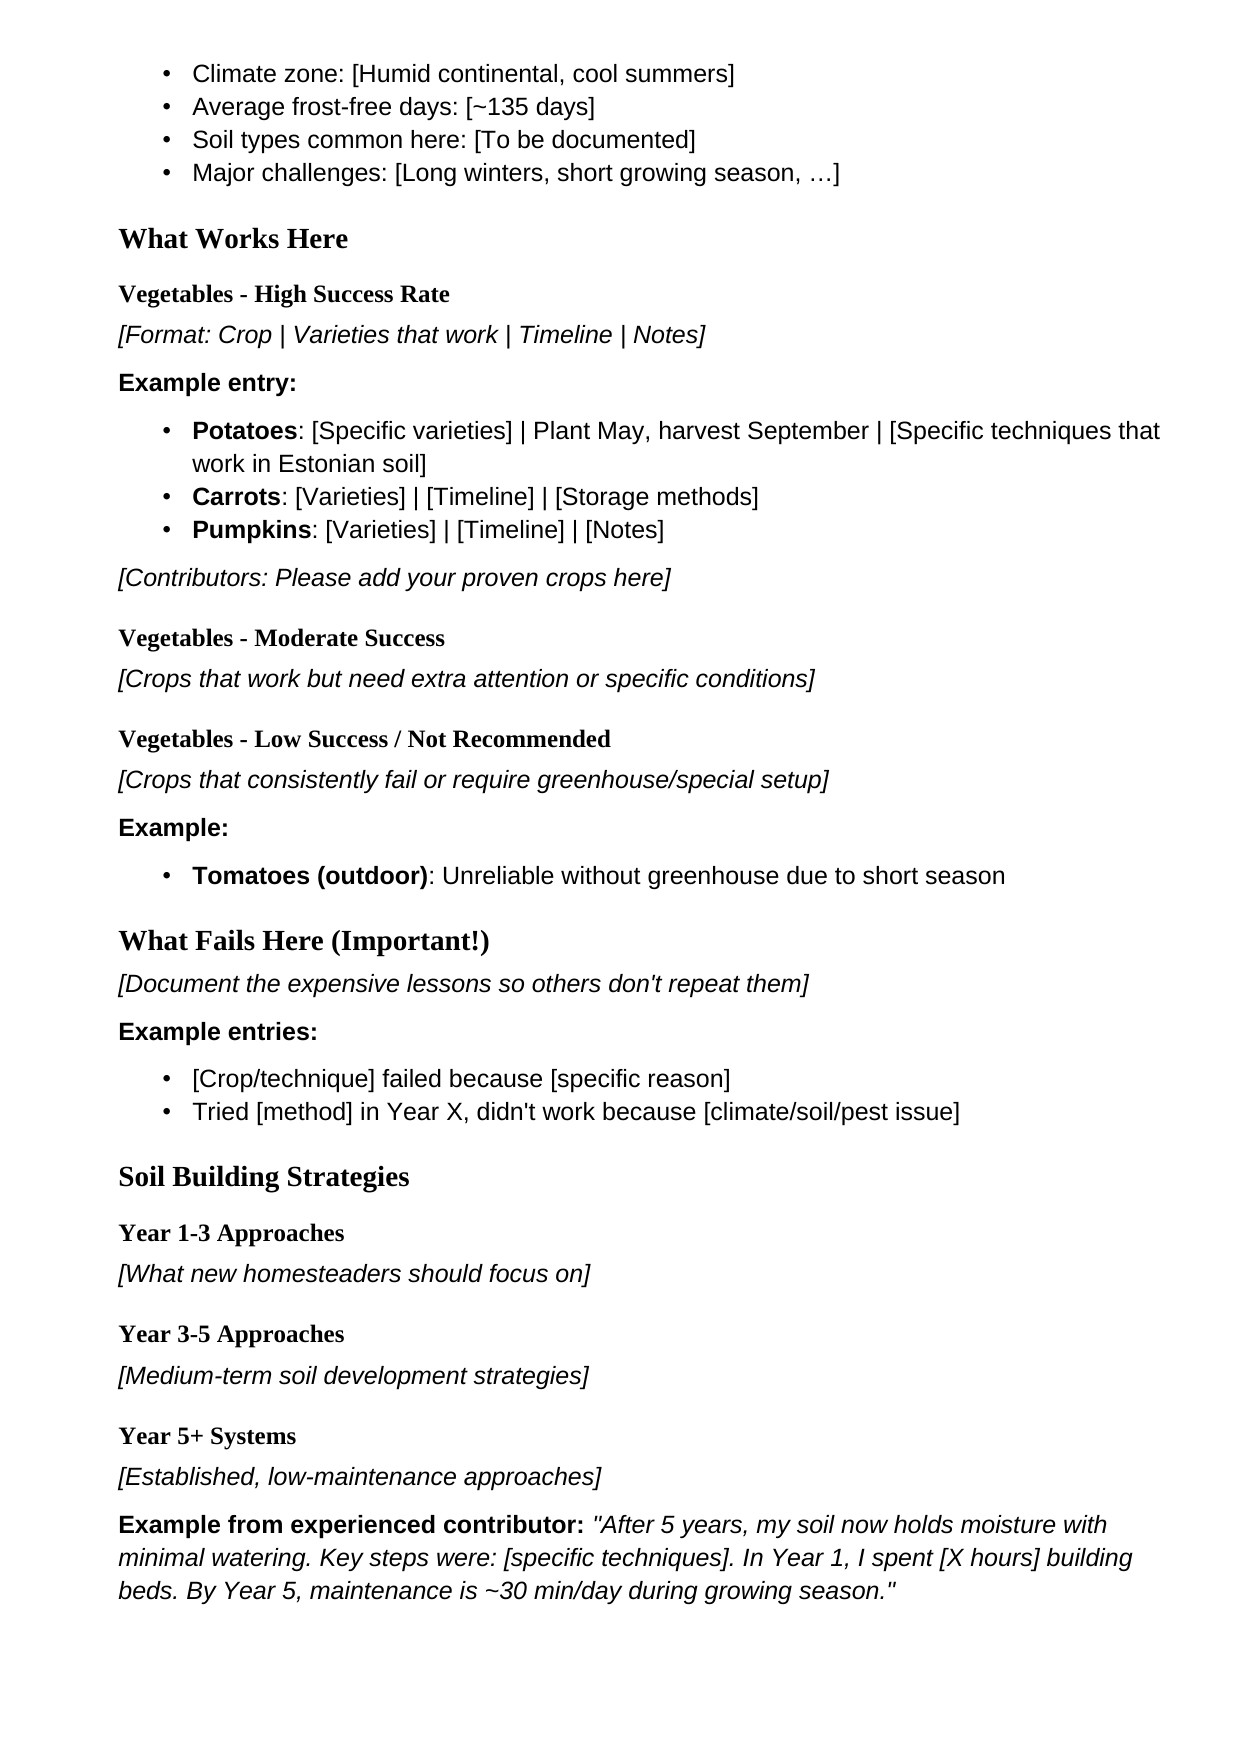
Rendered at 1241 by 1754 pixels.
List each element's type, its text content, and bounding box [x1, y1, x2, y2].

list Climate zone: [Humid continental, cool summers] [162, 59, 1181, 88]
text Example entries: [118, 1017, 1181, 1045]
list Tried [method] in Year X, didn't work because [climate/soil/pest issue] [162, 1097, 1181, 1126]
list Tomatoes (outdoor): Unreliable without greenhouse due to short season [162, 861, 1181, 889]
text [What new homesteaders should focus on] [118, 1259, 1181, 1288]
subtitle Year 1-3 Approaches [118, 1218, 1181, 1247]
text [Established, low-maintenance approaches] [118, 1462, 1181, 1491]
text Example from experienced contributor: "After 5 years, my soil now holds moisture with minimal watering. Key steps were: [specific techniques]. In Year 1, I spent [X hours] building beds. By Year 5, maintenance is ~30 min/day during growing season." [118, 1510, 1181, 1604]
list Average frost-free days: [~135 days] [162, 92, 1181, 121]
text [Document the expensive lessons so others don't repeat them] [118, 969, 1181, 998]
text [Contributors: Please add your proven crops here] [118, 563, 1181, 591]
subtitle What Works Here [118, 221, 1181, 254]
text [Medium-term soil development strategies] [118, 1361, 1181, 1389]
subtitle Vegetables - Moderate Success [118, 623, 1181, 652]
text [Format: Crop | Varieties that work | Timeline | Notes] [118, 321, 1181, 349]
text [Crops that work but need extra attention or specific conditions] [118, 664, 1181, 693]
list Pumpkins: [Varieties] | [Timeline] | [Notes] [162, 515, 1181, 544]
subtitle Vegetables - High Success Rate [118, 279, 1181, 308]
text [Crops that consistently fail or require greenhouse/special setup] [118, 765, 1181, 794]
subtitle Vegetables - Low Success / Not Recommended [118, 724, 1181, 753]
subtitle Year 3-5 Approaches [118, 1319, 1181, 1348]
text Example: [118, 813, 1181, 842]
list Carrots: [Varieties] | [Timeline] | [Storage methods] [162, 482, 1181, 511]
list Potatoes: [Specific varieties] | Plant May, harvest September | [Specific techniques that work in Estonian soil] [162, 416, 1181, 478]
list Major challenges: [Long winters, short growing season, …] [162, 158, 1181, 187]
text Example entry: [118, 368, 1181, 397]
list [Crop/technique] failed because [specific reason] [162, 1064, 1181, 1093]
subtitle What Fails Here (Important!) [118, 923, 1181, 956]
list Soil types common here: [To be documented] [162, 125, 1181, 154]
subtitle Year 5+ Systems [118, 1421, 1181, 1449]
subtitle Soil Building Strategies [118, 1159, 1181, 1193]
